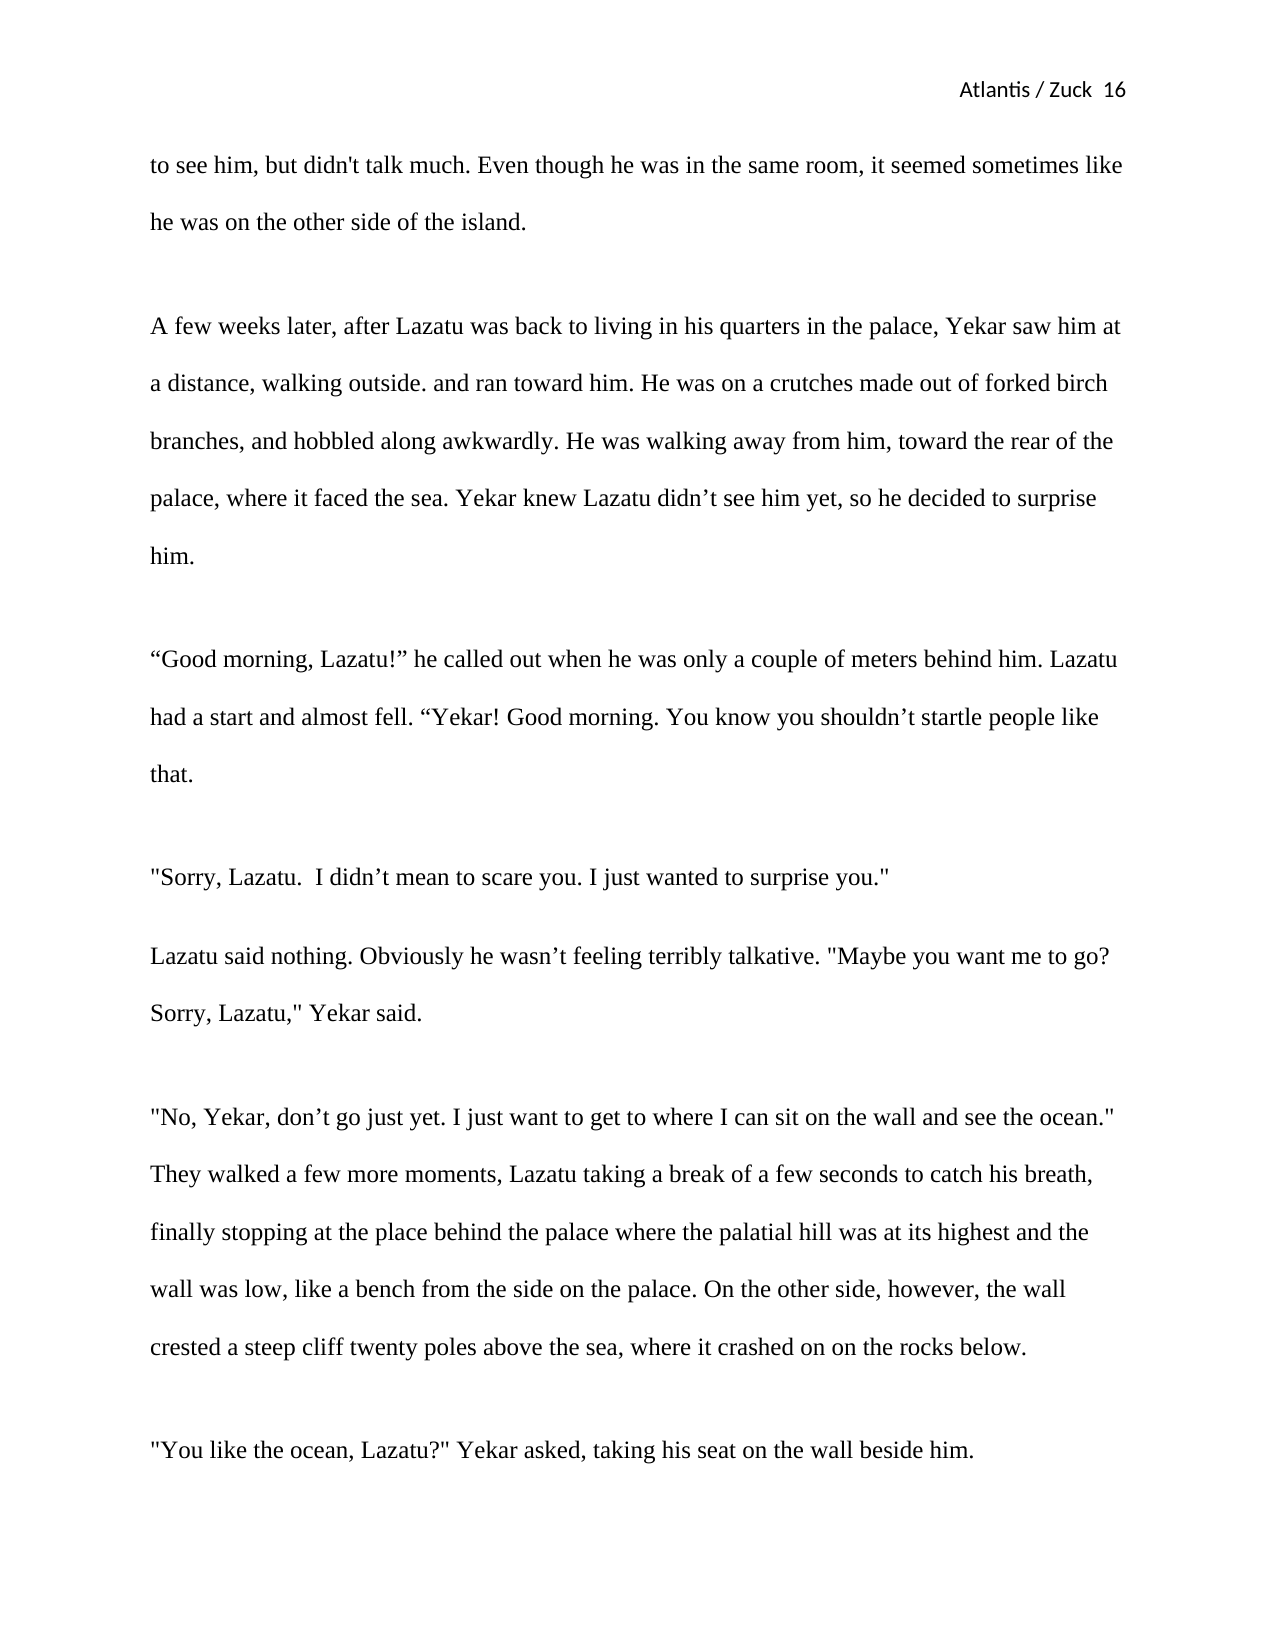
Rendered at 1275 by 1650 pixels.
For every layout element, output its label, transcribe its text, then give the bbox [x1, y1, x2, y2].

text "You like the ocean, Lazatu?" Yekar asked, taking his seat on the wall beside him. [150, 1435, 1125, 1464]
text "Sorry, Lazatu. I didn’t mean to scare you. I just wanted to surprise you." [150, 862, 1125, 891]
text “Good morning, Lazatu!” he called out when he was only a couple of meters behind him. Lazatu had a start and almost fell. “Yekar! Good morning. You know you shouldn’t startle people like that. [150, 644, 1125, 788]
text Lazatu said nothing. Obviously he wasn’t feeling terribly talkative. "Maybe you want me to go? Sorry, Lazatu," Yekar said. [150, 941, 1125, 1027]
text A few weeks later, after Lazatu was back to living in his quarters in the palace, Yekar saw him at a distance, walking outside. and ran toward him. He was on a crutches made out of forked birch branches, and hobbled along awkwardly. He was walking away from him, toward the rear of the palace, where it faced the sea. Yekar knew Lazatu didn’t see him yet, so he decided to surprise him. [150, 311, 1125, 569]
text "No, Yekar, don’t go just yet. I just want to get to where I can sit on the wall and see the ocean." They walked a few more moments, Lazatu taking a break of a few seconds to catch his breath, finally stopping at the place behind the palace where the palatial hill was at its highest and the wall was low, like a bench from the side on the palace. On the other side, however, the wall crested a steep cliff twenty poles above the sea, where it crashed on on the rocks below. [150, 1102, 1125, 1360]
text to see him, but didn't talk much. Even though he was in the same room, it seemed sometimes like he was on the other side of the island. [150, 150, 1125, 236]
